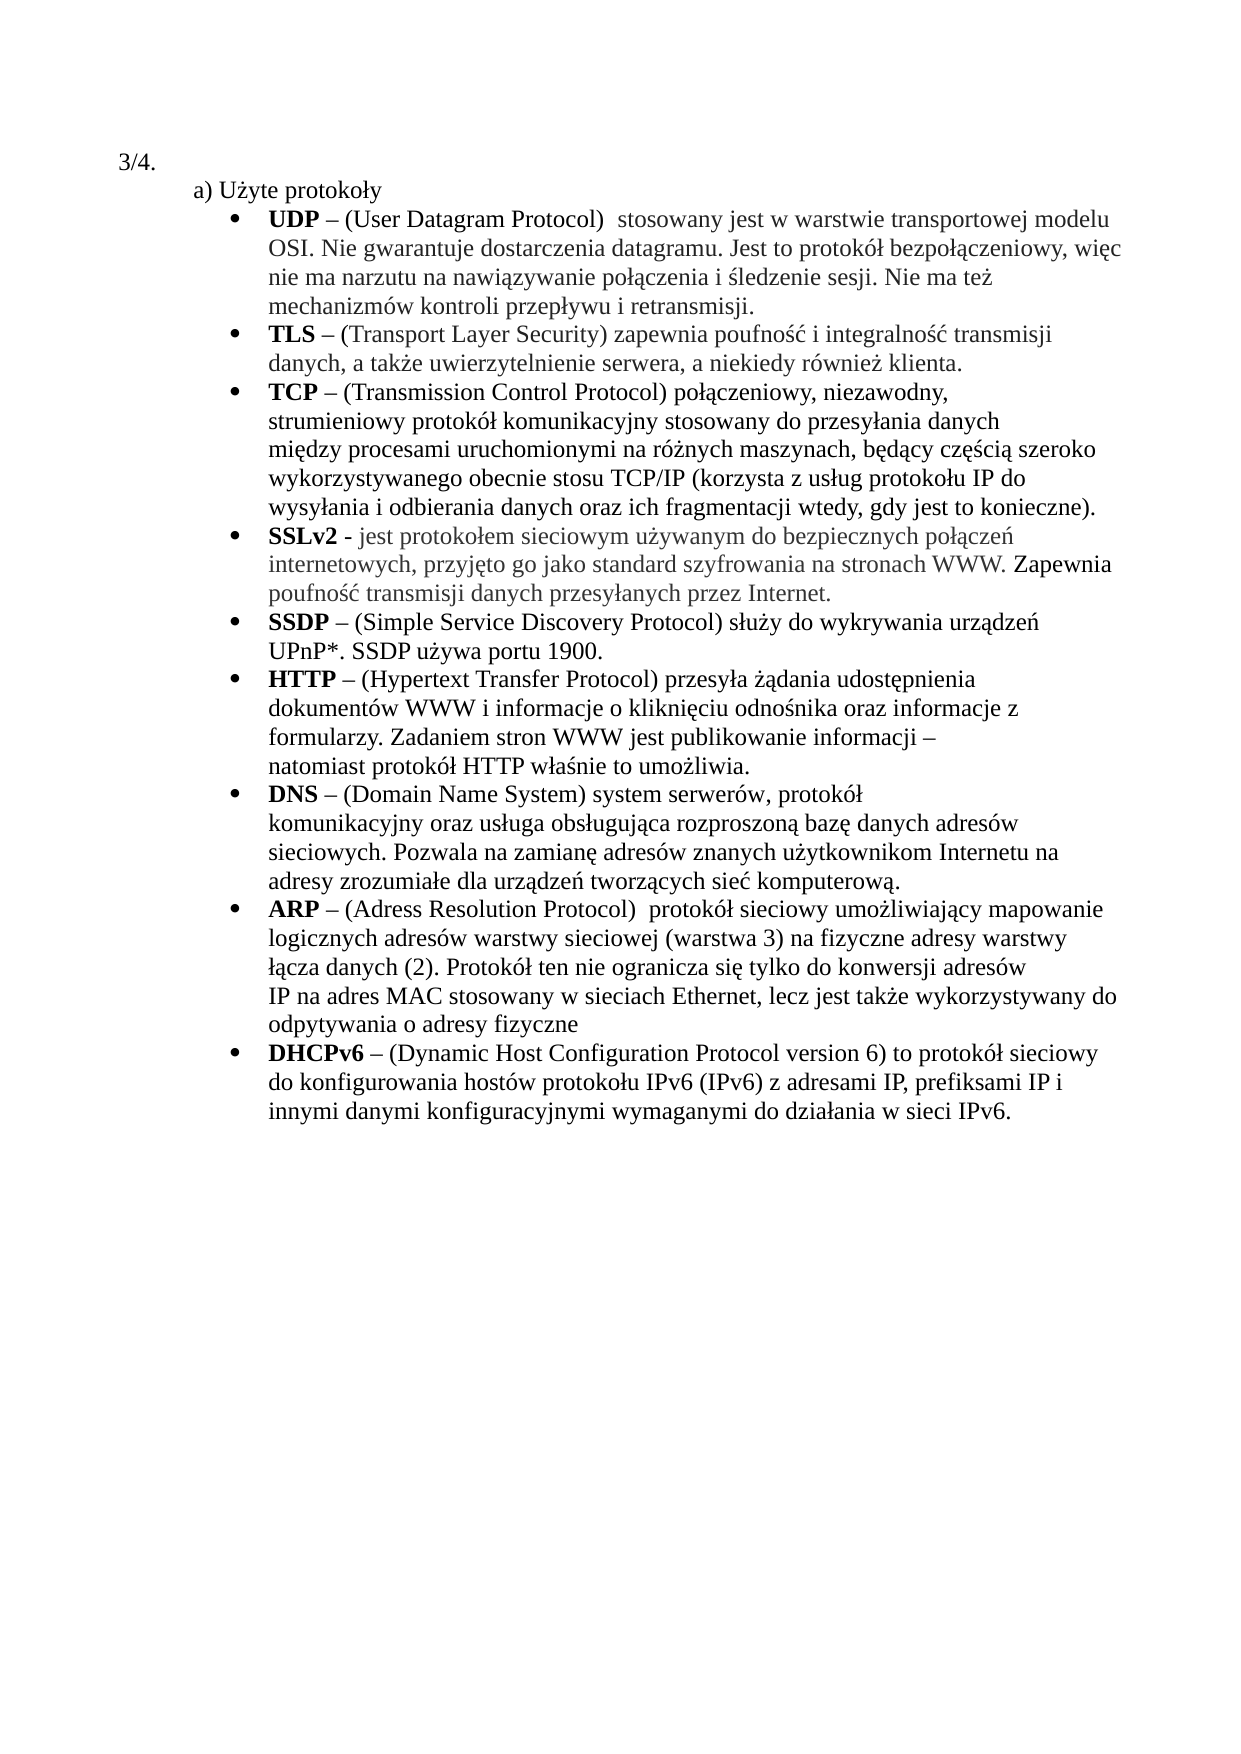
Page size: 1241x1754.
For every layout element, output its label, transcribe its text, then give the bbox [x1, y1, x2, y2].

list TLS – (Transport Layer Security) zapewnia poufność i integralność transmisji danych, a także uwierzytelnienie serwera, a niekiedy również klienta. [231, 319, 1122, 377]
list DNS – (Domain Name System) system serwerów, protokół komunikacyjny oraz usługa obsługująca rozproszoną bazę danych adresów sieciowych. Pozwala na zamianę adresów znanych użytkownikom Internetu na adresy zrozumiałe dla urządzeń tworzących sieć komputerową. [231, 779, 1122, 894]
list UDP – (User Datagram Protocol) stosowany jest w warstwie transportowej modelu OSI. Nie gwarantuje dostarczenia datagramu. Jest to protokół bezpołączeniowy, więc nie ma narzutu na nawiązywanie połączenia i śledzenie sesji. Nie ma też mechanizmów kontroli przepływu i retransmisji. [231, 204, 1122, 319]
list SSDP – (Simple Service Discovery Protocol) służy do wykrywania urządzeń UPnP*. SSDP używa portu 1900. [231, 607, 1122, 664]
text 3/4. [118, 147, 1122, 176]
list HTTP – (Hypertext Transfer Protocol) przesyła żądania udostępnienia dokumentów WWW i informacje o kliknięciu odnośnika oraz informacje z formularzy. Zadaniem stron WWW jest publikowanie informacji – natomiast protokół HTTP właśnie to umożliwia. [231, 664, 1122, 779]
list a) Użyte protokoły [193, 176, 1122, 204]
list ARP – (Adress Resolution Protocol) protokół sieciowy umożliwiający mapowanie logicznych adresów warstwy sieciowej (warstwa 3) na fizyczne adresy warstwy łącza danych (2). Protokół ten nie ogranicza się tylko do konwersji adresów IP na adres MAC stosowany w sieciach Ethernet, lecz jest także wykorzystywany do odpytywania o adresy fizyczne [231, 894, 1122, 1038]
list SSLv2 - jest protokołem sieciowym używanym do bezpiecznych połączeń internetowych, przyjęto go jako standard szyfrowania na stronach WWW. Zapewnia poufność transmisji danych przesyłanych przez Internet. [231, 521, 1122, 607]
list DHCPv6 – (Dynamic Host Configuration Protocol version 6) to protokół sieciowy do konfigurowania hostów protokołu IPv6 (IPv6) z adresami IP, prefiksami IP i innymi danymi konfiguracyjnymi wymaganymi do działania w sieci IPv6. [231, 1038, 1122, 1124]
list TCP – (Transmission Control Protocol) połączeniowy, niezawodny, strumieniowy protokół komunikacyjny stosowany do przesyłania danych między procesami uruchomionymi na różnych maszynach, będący częścią szeroko wykorzystywanego obecnie stosu TCP/IP (korzysta z usług protokołu IP do wysyłania i odbierania danych oraz ich fragmentacji wtedy, gdy jest to konieczne). [231, 377, 1122, 521]
